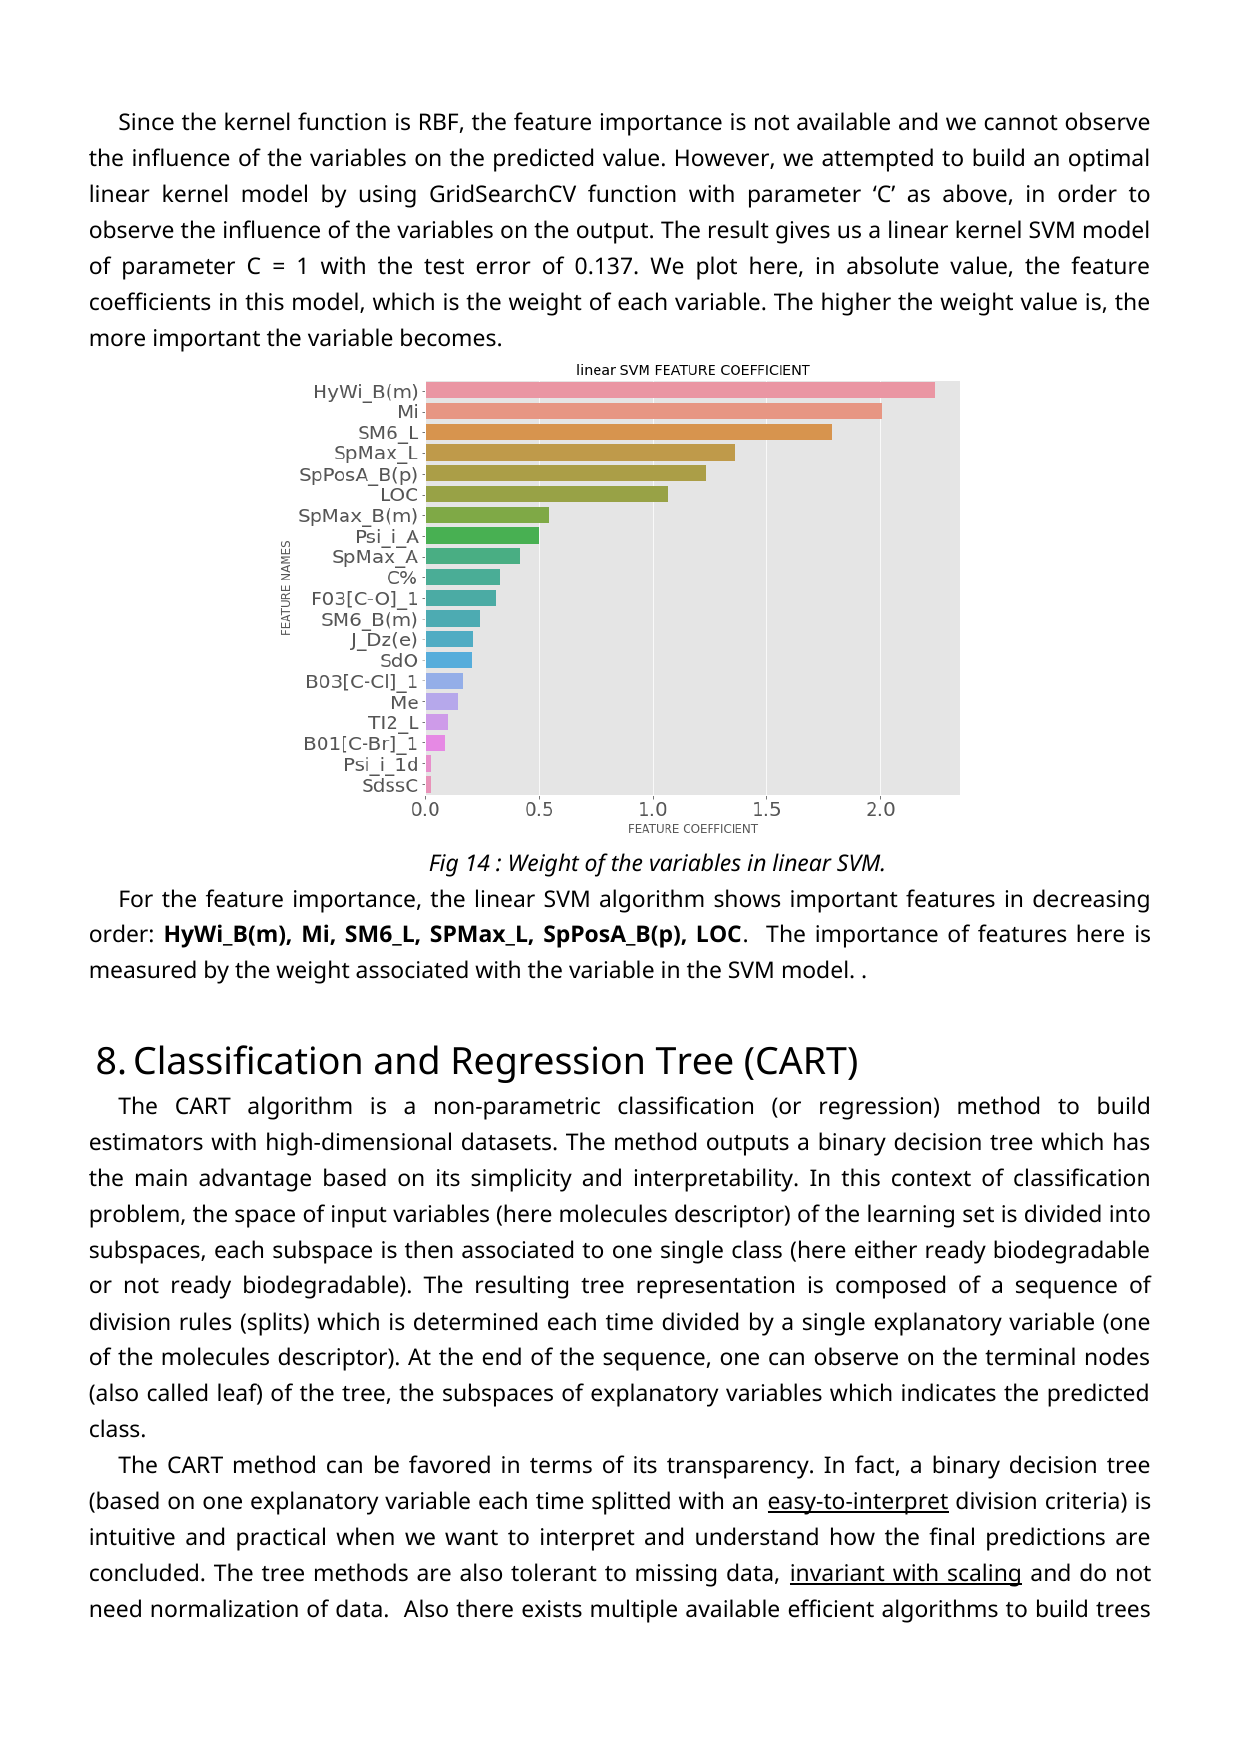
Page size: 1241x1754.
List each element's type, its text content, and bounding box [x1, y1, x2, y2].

text The CART method can be favored in terms of its transparency. In fact, a binary decision tree (based on one explanatory variable each time splitted with an easy-to-interpret division criteria) is intuitive and practical when we want to interpret and understand how the final predictions are concluded. The tree methods are also tolerant to missing data, invariant with scaling and do not need normalization of data. Also there exists multiple available efficient algorithms to build trees [88, 1449, 1152, 1624]
text Fig 14 : Weight of the variables in linear SVM. [133, 847, 1152, 878]
picture [274, 357, 966, 842]
text For the feature importance, the linear SVM algorithm shows important features in decreasing order: HyWi_B(m), Mi, SM6_L, SPMax_L, SpPosA_B(p), LOC. The importance of features here is measured by the weight associated with the variable in the SVM model. . [88, 882, 1152, 986]
subtitle Classification and Regression Tree (CART) [95, 1034, 1152, 1086]
text Since the kernel function is RBF, the feature importance is not available and we cannot observe the influence of the variables on the predicted value. However, we attempted to build an optimal linear kernel model by using GridSearchCV function with parameter ‘C’ as above, in order to observe the influence of the variables on the output. The result gives us a linear kernel SVM model of parameter C = 1 with the test error of 0.137. We plot here, in absolute value, the feature coefficients in this model, which is the weight of each variable. The higher the weight value is, the more important the variable becomes. [88, 106, 1152, 353]
text The CART algorithm is a non-parametric classification (or regression) method to build estimators with high-dimensional datasets. The method outputs a binary decision tree which has the main advantage based on its simplicity and interpretability. In this context of classification problem, the space of input variables (here molecules descriptor) of the learning set is divided into subspaces, each subspace is then associated to one single class (here either ready biodegradable or not ready biodegradable). The resulting tree representation is composed of a sequence of division rules (splits) which is determined each time divided by a single explanatory variable (one of the molecules descriptor). At the end of the sequence, one can observe on the terminal nodes (also called leaf) of the tree, the subspaces of explanatory variables which indicates the predicted class. [88, 1090, 1152, 1444]
